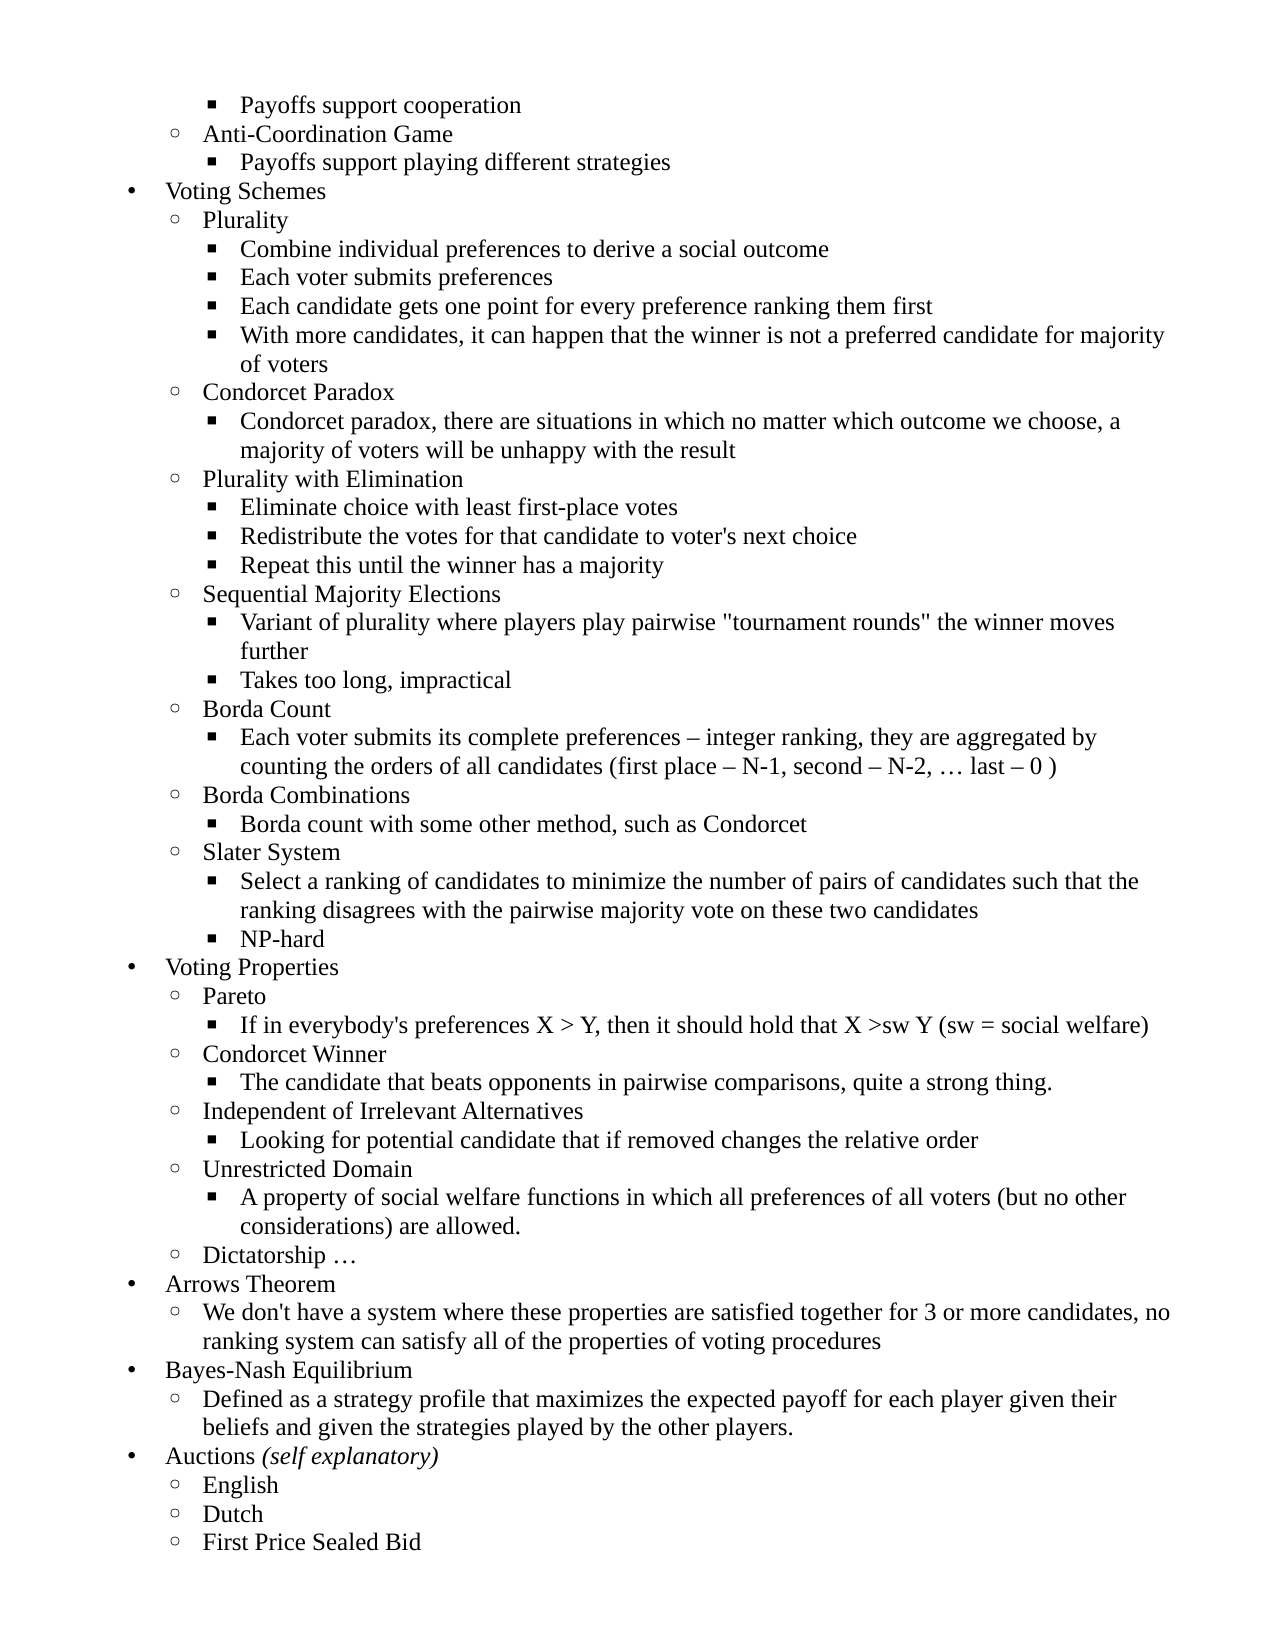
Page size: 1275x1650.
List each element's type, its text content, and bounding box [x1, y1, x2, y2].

list Dutch [165, 1499, 1185, 1527]
list NP-hard [202, 924, 1185, 952]
list Repeat this until the winner has a majority [202, 550, 1185, 579]
list Independent of Irrelevant Alternatives [165, 1096, 1185, 1125]
list Each voter submits preferences [202, 262, 1185, 291]
list Each candidate gets one point for every preference ranking them first [202, 291, 1185, 320]
list Voting Schemes [127, 176, 1185, 205]
list Unrestricted Domain [165, 1154, 1185, 1182]
list With more candidates, it can happen that the winner is not a preferred candidate for majority of voters [202, 320, 1185, 377]
list A property of social welfare functions in which all preferences of all voters (but no other considerations) are allowed. [202, 1182, 1185, 1240]
list Payoffs support cooperation [202, 90, 1185, 119]
list Plurality [165, 205, 1185, 234]
list If in everybody's preferences X > Y, then it should hold that X >sw Y (sw = social welfare) [202, 1010, 1185, 1039]
list Variant of plurality where players play pairwise "tournament rounds" the winner moves further [202, 607, 1185, 665]
list Combine individual preferences to derive a social outcome [202, 234, 1185, 262]
list English [165, 1470, 1185, 1499]
list Select a ranking of candidates to minimize the number of pairs of candidates such that the ranking disagrees with the pairwise majority vote on these two candidates [202, 866, 1185, 924]
list Payoffs support playing different strategies [202, 147, 1185, 176]
list Looking for potential candidate that if removed changes the relative order [202, 1125, 1185, 1154]
list Arrows Theorem [127, 1269, 1185, 1297]
list Borda Combinations [165, 780, 1185, 809]
list Defined as a strategy profile that maximizes the expected payoff for each player given their beliefs and given the strategies played by the other players. [165, 1384, 1185, 1441]
list Condorcet Paradox [165, 377, 1185, 406]
list Condorcet Winner [165, 1039, 1185, 1067]
list Bayes-Nash Equilibrium [127, 1355, 1185, 1384]
list The candidate that beats opponents in pairwise comparisons, quite a strong thing. [202, 1067, 1185, 1096]
list Slater System [165, 837, 1185, 866]
list Voting Properties [127, 952, 1185, 981]
list Sequential Majority Elections [165, 579, 1185, 607]
list Redistribute the votes for that candidate to voter's next choice [202, 521, 1185, 550]
list Eliminate choice with least first-place votes [202, 492, 1185, 521]
list Plurality with Elimination [165, 464, 1185, 492]
list Dictatorship … [165, 1240, 1185, 1269]
list Anti-Coordination Game [165, 119, 1185, 147]
list Each voter submits its complete preferences – integer ranking, they are aggregated by counting the orders of all candidates (first place – N-1, second – N-2, … last – 0 ) [202, 722, 1185, 780]
list Takes too long, impractical [202, 665, 1185, 694]
list Condorcet paradox, there are situations in which no matter which outcome we choose, a majority of voters will be unhappy with the result [202, 406, 1185, 464]
list Borda count with some other method, such as Condorcet [202, 809, 1185, 837]
list First Price Sealed Bid [165, 1527, 1185, 1556]
list We don't have a system where these properties are satisfied together for 3 or more candidates, no ranking system can satisfy all of the properties of voting procedures [165, 1297, 1185, 1355]
list Borda Count [165, 694, 1185, 722]
list Auctions (self explanatory) [127, 1441, 1185, 1470]
list Pareto [165, 981, 1185, 1010]
